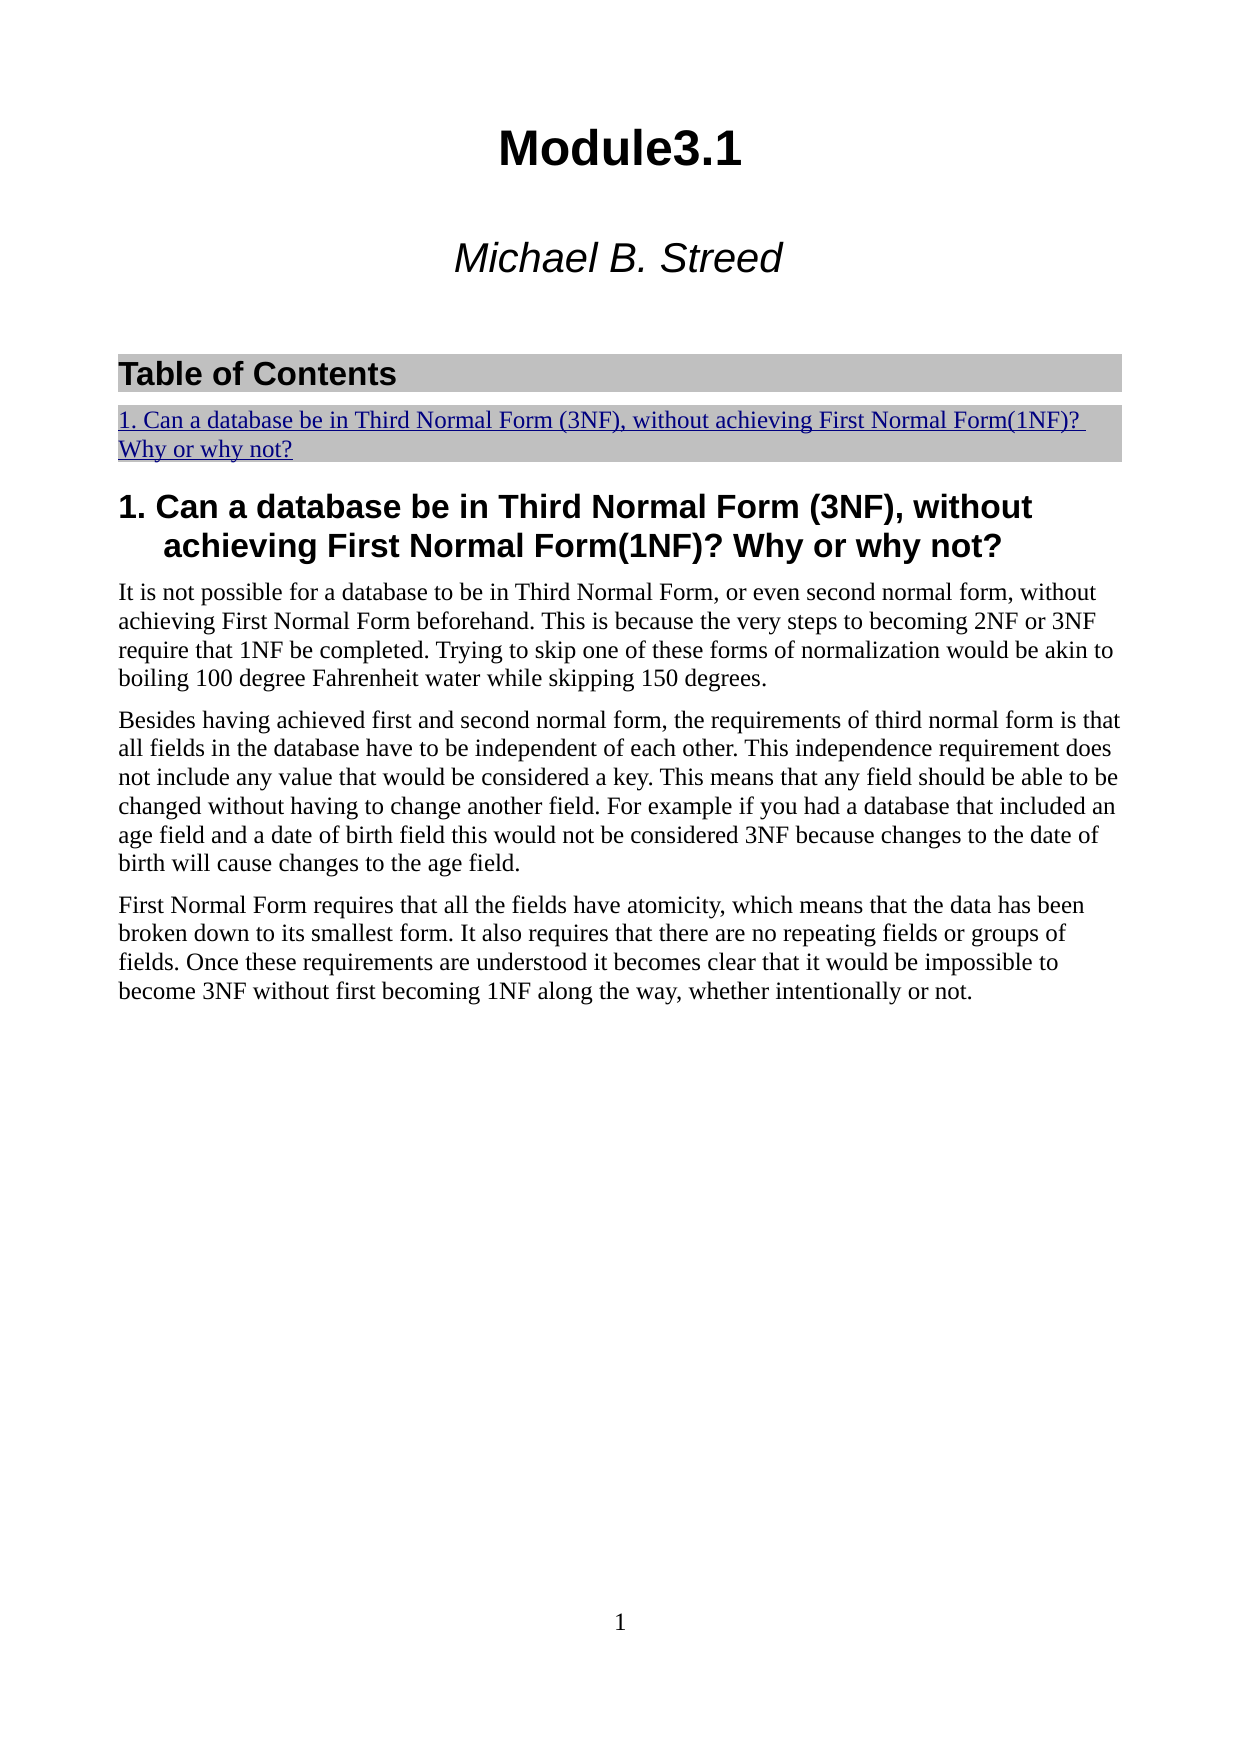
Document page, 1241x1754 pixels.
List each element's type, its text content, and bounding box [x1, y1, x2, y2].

subtitle Can a database be in Third Normal Form (3NF), without achieving First Normal Form(1NF)? Why or why not? [118, 487, 1122, 565]
subtitle Michael B. Streed [118, 233, 1122, 281]
title Module3.1 [118, 118, 1122, 176]
text Besides having achieved first and second normal form, the requirements of third normal form is that all fields in the database have to be independent of each other. This independence requirement does not include any value that would be considered a key. This means that any field should be able to be changed without having to change another field. For example if you had a database that included an age field and a date of birth field this would not be considered 3NF because changes to the date of birth will cause changes to the age field. [118, 705, 1122, 877]
text It is not possible for a database to be in Third Normal Form, or even second normal form, without achieving First Normal Form beforehand. This is because the very steps to becoming 2NF or 3NF require that 1NF be completed. Trying to skip one of these forms of normalization would be akin to boiling 100 degree Fahrenheit water while skipping 150 degrees. [118, 577, 1122, 692]
subtitle Table of Contents [118, 354, 1122, 392]
text First Normal Form requires that all the fields have atomicity, which means that the data has been broken down to its smallest form. It also requires that there are no repeating fields or groups of fields. Once these requirements are understood it becomes clear that it would be impossible to become 3NF without first becoming 1NF along the way, whether intentionally or not. [118, 890, 1122, 1005]
text 1. Can a database be in Third Normal Form (3NF), without achieving First Normal Form(1NF)? Why or why not? [118, 405, 1122, 462]
